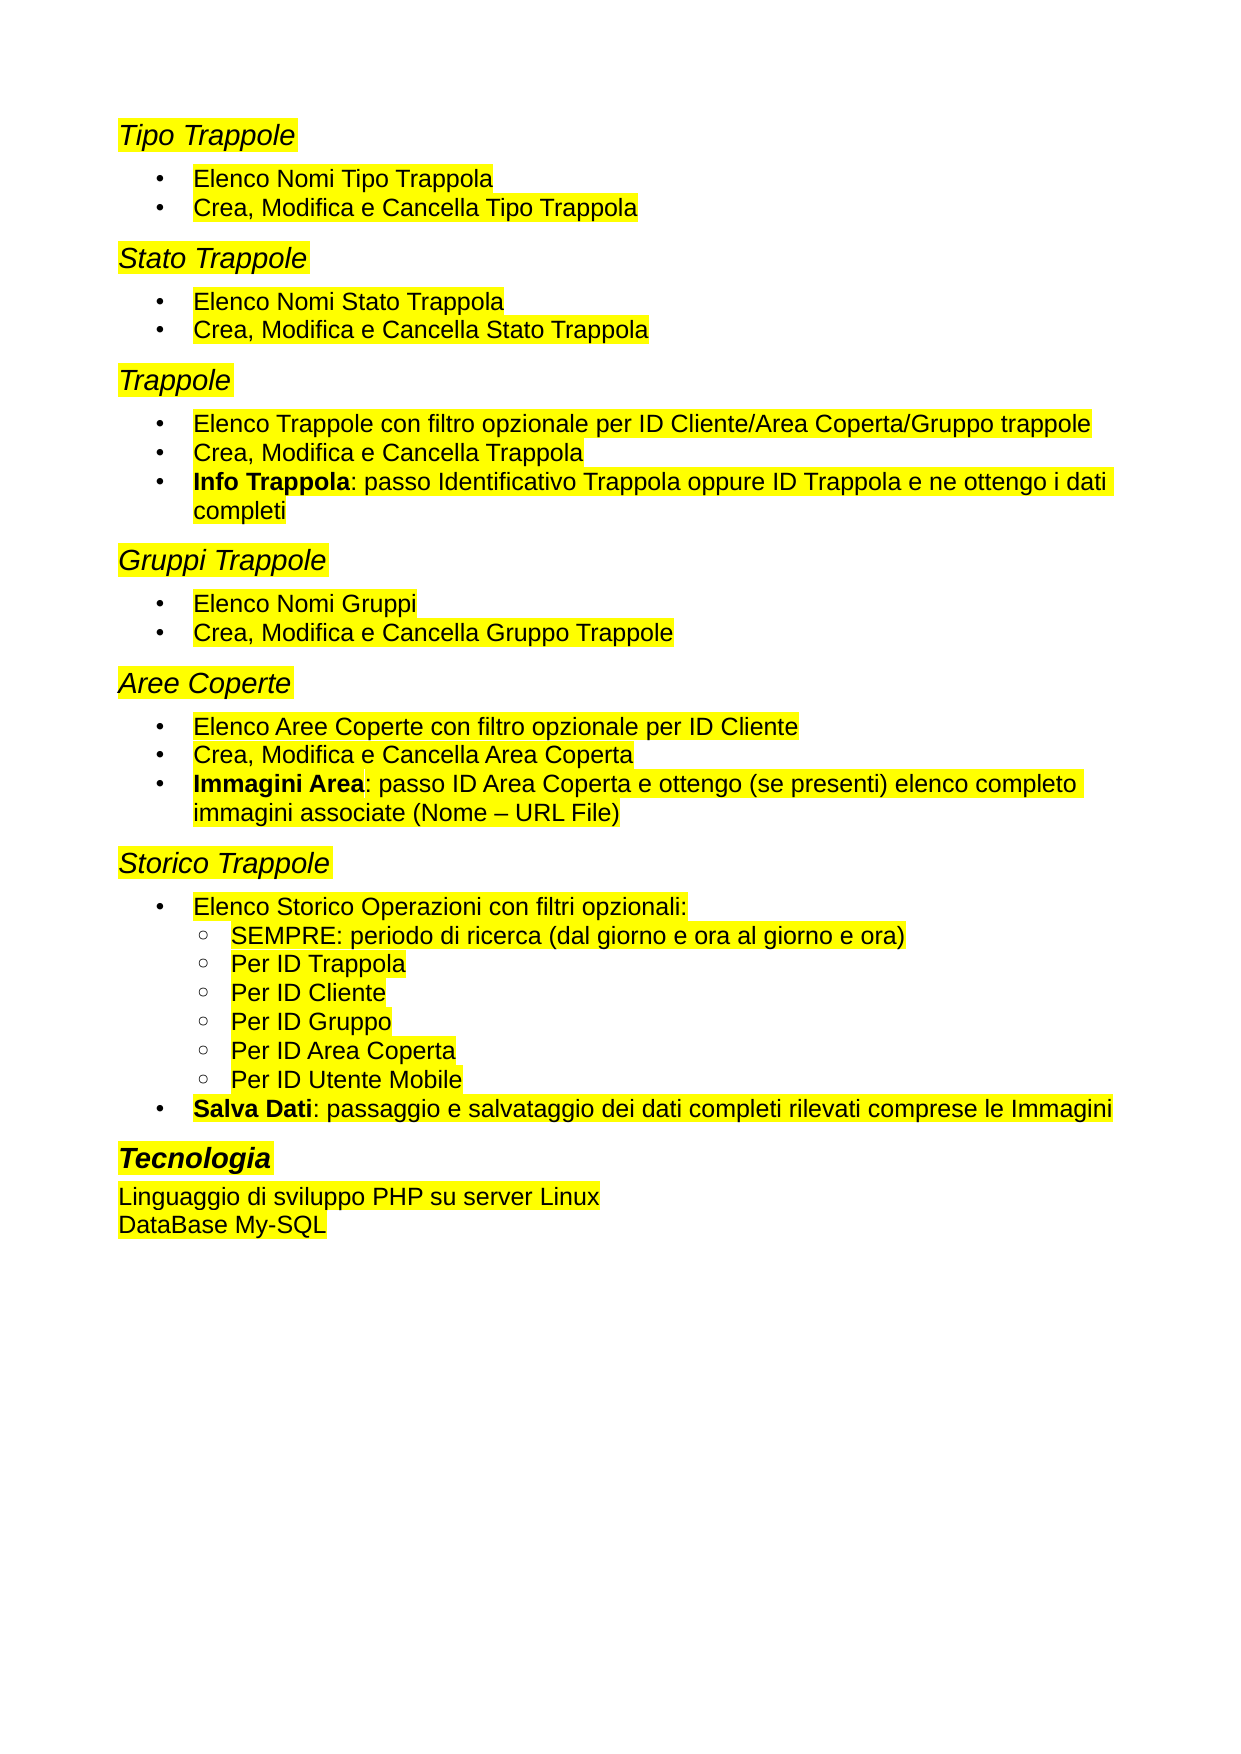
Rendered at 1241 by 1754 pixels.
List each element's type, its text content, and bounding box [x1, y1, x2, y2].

list SEMPRE: periodo di ricerca (dal giorno e ora al giorno e ora) [193, 921, 1122, 949]
list Elenco Storico Operazioni con filtri opzionali: [156, 892, 1122, 921]
subtitle Tipo Trappole [118, 118, 1122, 152]
subtitle Stato Trappole [118, 241, 1122, 274]
list Crea, Modifica e Cancella Tipo Trappola [156, 193, 1122, 222]
list Elenco Aree Coperte con filtro opzionale per ID Cliente [156, 712, 1122, 741]
subtitle Aree Coperte [118, 666, 1122, 699]
list Elenco Nomi Tipo Trappola [156, 164, 1122, 193]
subtitle Trappole [118, 363, 1122, 397]
list Crea, Modifica e Cancella Stato Trappola [156, 315, 1122, 344]
list Per ID Area Coperta [193, 1036, 1122, 1065]
list Per ID Gruppo [193, 1007, 1122, 1036]
list Elenco Nomi Gruppi [156, 589, 1122, 618]
list Crea, Modifica e Cancella Gruppo Trappole [156, 618, 1122, 647]
list Per ID Cliente [193, 978, 1122, 1007]
subtitle Gruppi Trappole [118, 543, 1122, 577]
list Crea, Modifica e Cancella Trappola [156, 438, 1122, 467]
list Info Trappola: passo Identificativo Trappola oppure ID Trappola e ne ottengo i dati completi [156, 467, 1122, 524]
text Linguaggio di sviluppo PHP su server Linux DataBase My-SQL [118, 1181, 1122, 1239]
list Salva Dati: passaggio e salvataggio dei dati completi rilevati comprese le Immagini [156, 1094, 1122, 1123]
list Per ID Utente Mobile [193, 1065, 1122, 1094]
list Elenco Trappole con filtro opzionale per ID Cliente/Area Coperta/Gruppo trappole [156, 409, 1122, 438]
list Immagini Area: passo ID Area Coperta e ottengo (se presenti) elenco completo immagini associate (Nome – URL File) [156, 769, 1122, 827]
list Crea, Modifica e Cancella Area Coperta [156, 741, 1122, 769]
list Elenco Nomi Stato Trappola [156, 287, 1122, 315]
subtitle Storico Trappole [118, 846, 1122, 879]
list Per ID Trappola [193, 949, 1122, 978]
subtitle Tecnologia [118, 1141, 1122, 1175]
